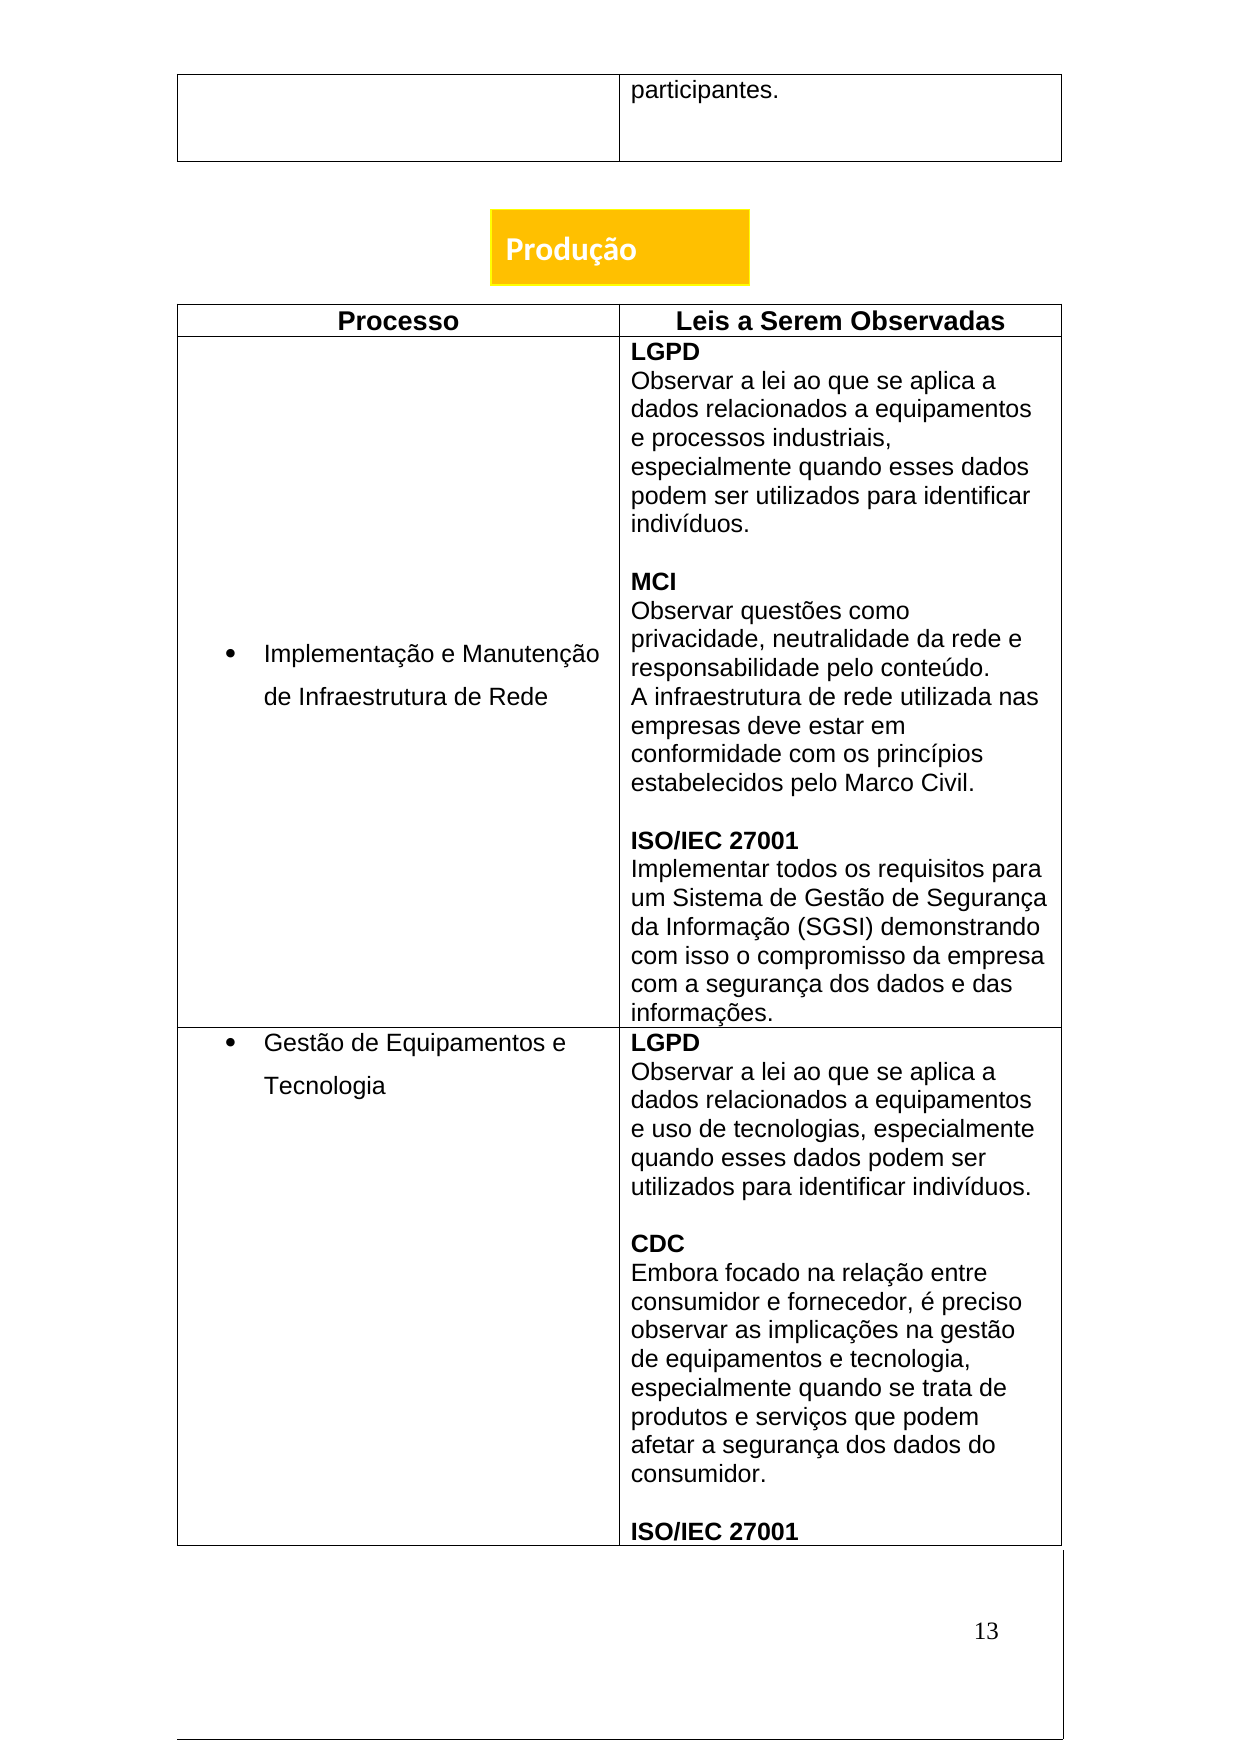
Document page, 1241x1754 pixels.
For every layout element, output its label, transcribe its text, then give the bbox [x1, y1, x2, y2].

table_header Processo [178, 305, 619, 336]
table_cell Implementação e Manutenção de Infraestrutura de Rede [178, 337, 619, 1027]
table_cell LGPD Observar a lei ao que se aplica a dados relacionados a equipamentos e processos industriais, especialmente quando esses dados podem ser utilizados para identificar indivíduos. MCI Observar questões como privacidade, neutralidade da rede e responsabilidade pelo conteúdo. A infraestrutura de rede utilizada nas empresas deve estar em conformidade com os princípios estabelecidos pelo Marco Civil. ISO/IEC 27001 Implementar todos os requisitos para um Sistema de Gestão de Segurança da Informação (SGSI) demonstrando com isso o compromisso da empresa com a segurança dos dados e das informações. [620, 337, 1061, 1027]
table_cell Gestão de Equipamentos e Tecnologia [178, 1028, 619, 1545]
table_cell [178, 75, 619, 161]
table_cell LGPD Observar a lei ao que se aplica a dados relacionados a equipamentos e uso de tecnologias, especialmente quando esses dados podem ser utilizados para identificar indivíduos. CDC Embora focado na relação entre consumidor e fornecedor, é preciso observar as implicações na gestão de equipamentos e tecnologia, especialmente quando se trata de produtos e serviços que podem afetar a segurança dos dados do consumidor. ISO/IEC 27001 [620, 1028, 1061, 1545]
table_header Leis a Serem Observadas [620, 305, 1061, 336]
table_cell participantes. [620, 75, 1061, 161]
